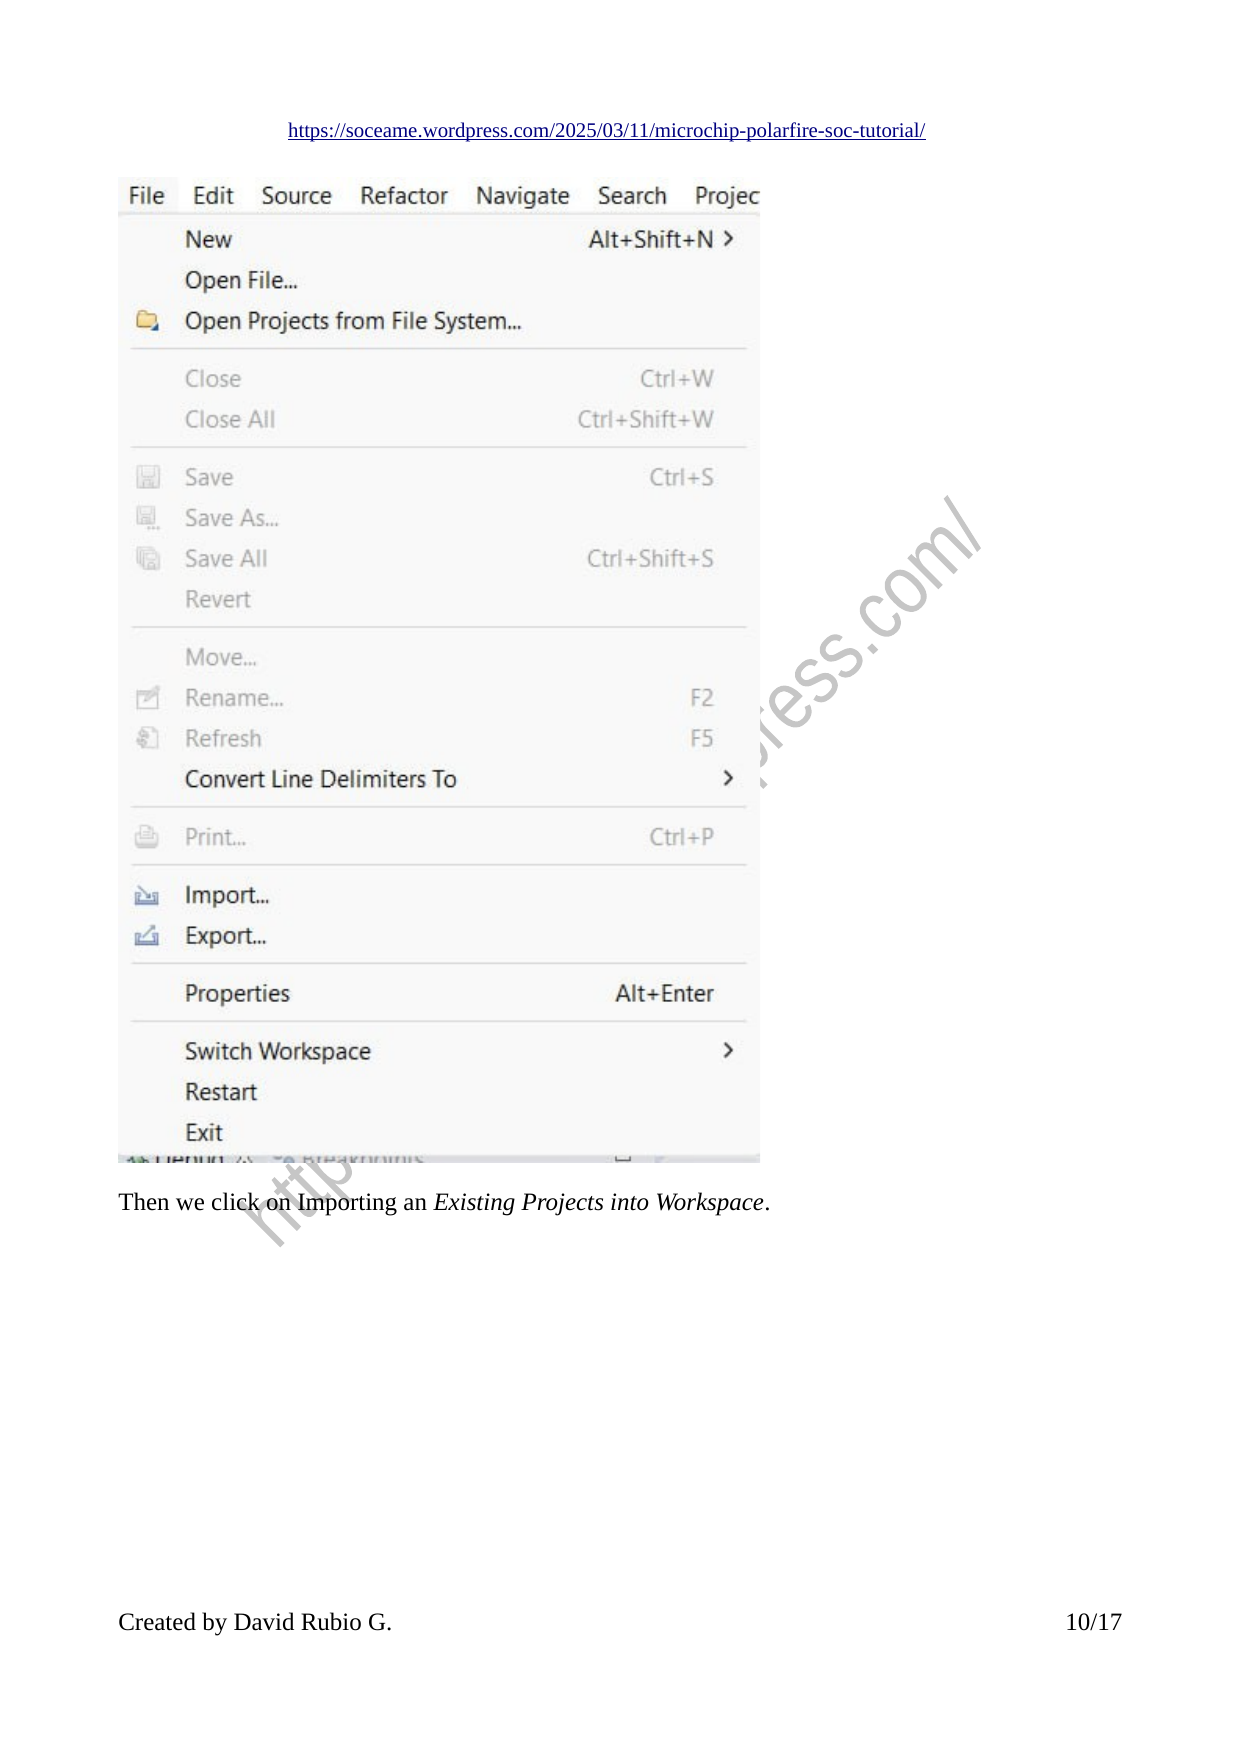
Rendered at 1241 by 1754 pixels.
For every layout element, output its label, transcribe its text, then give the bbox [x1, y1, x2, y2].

text Then we click on Importing an Existing Projects into Workspace. [313, 1187, 1122, 1216]
picture [118, 177, 761, 1163]
text Then we click on Importing an Existing Projects into Workspace. [118, 1187, 285, 1216]
